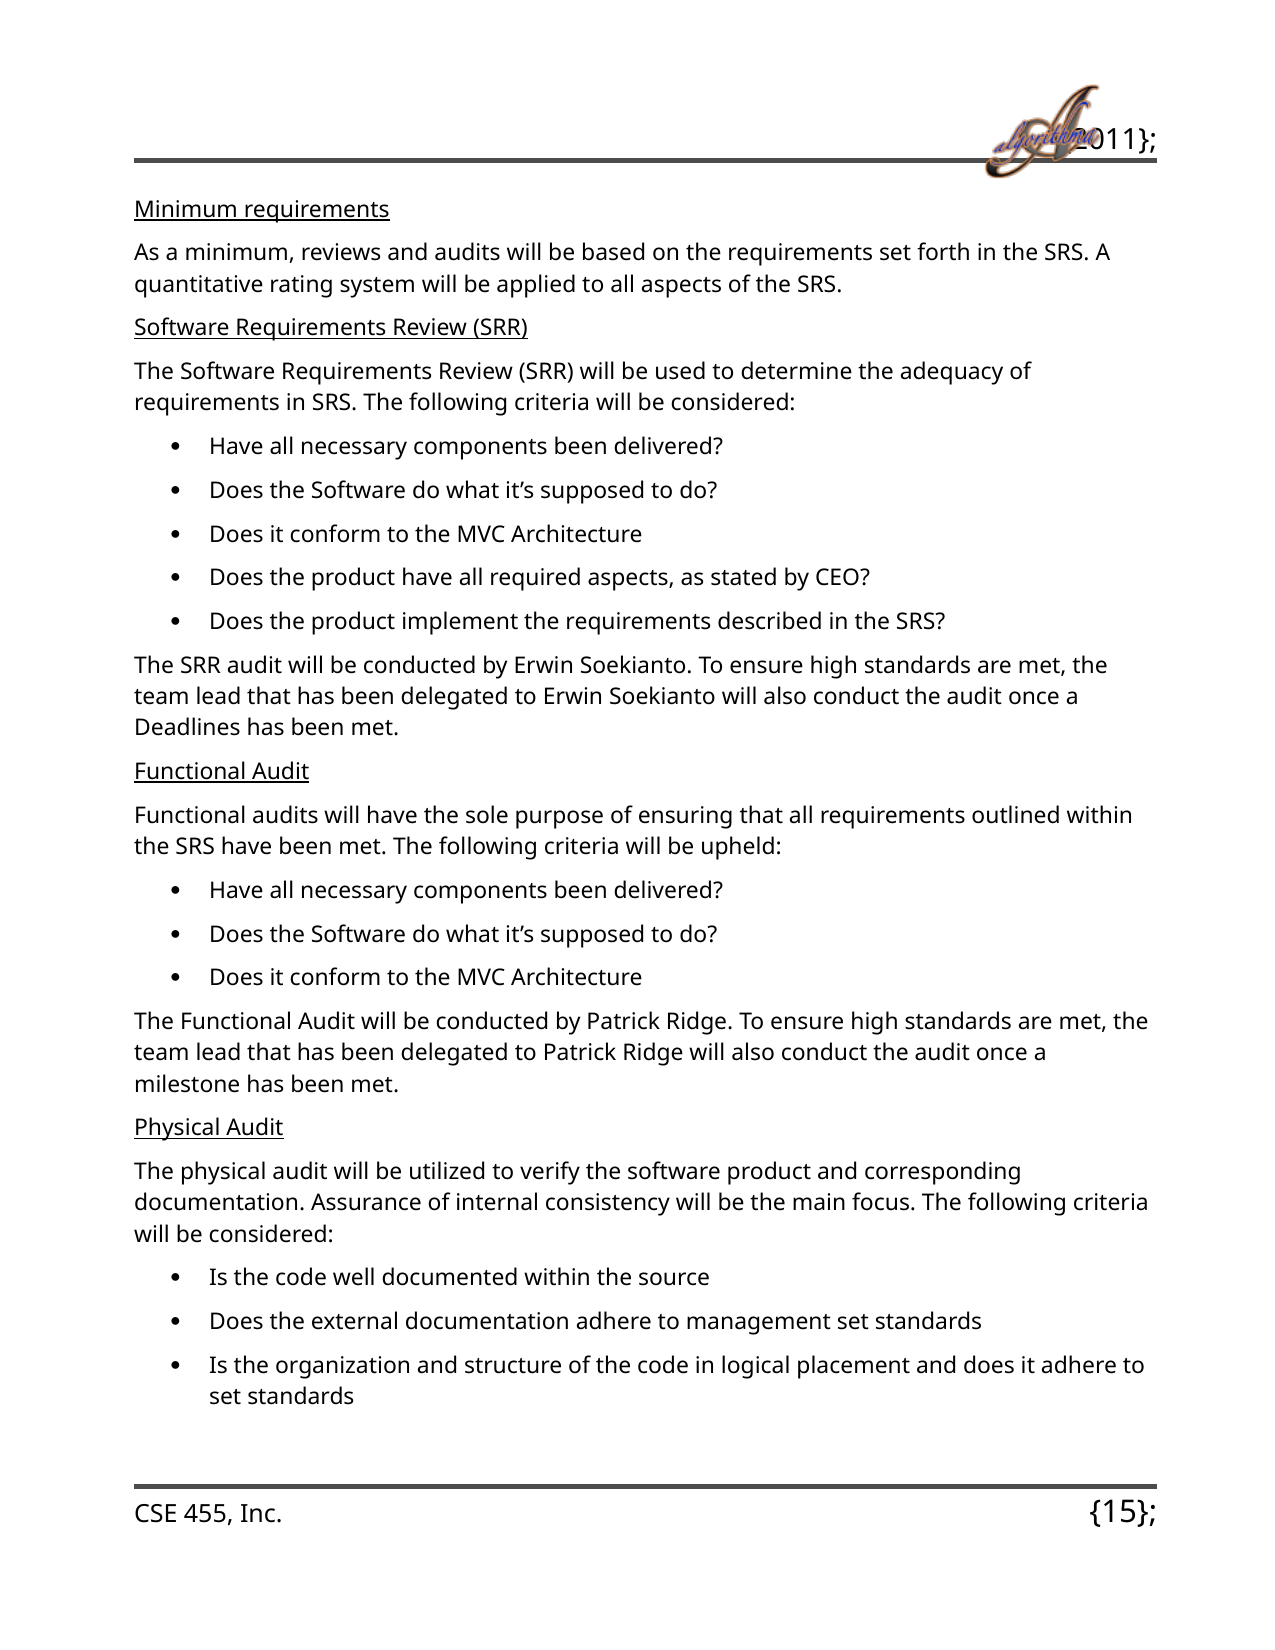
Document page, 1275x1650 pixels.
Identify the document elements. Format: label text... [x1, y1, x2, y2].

list Have all necessary components been delivered? [171, 874, 1157, 905]
text Physical Audit [134, 1111, 1157, 1142]
list Does the external documentation adhere to management set standards [171, 1305, 1157, 1336]
picture [982, 83, 1103, 180]
list Does the product have all required aspects, as stated by CEO? [171, 561, 1157, 592]
text Functional Audit [134, 755, 1157, 786]
text The Functional Audit will be conducted by Patrick Ridge. To ensure high standards are met, the team lead that has been delegated to Patrick Ridge will also conduct the audit once a milestone has been met. [134, 1005, 1157, 1099]
list Does the Software do what it’s supposed to do? [171, 474, 1157, 505]
text The SRR audit will be conducted by Erwin Soekianto. To ensure high standards are met, the team lead that has been delegated to Erwin Soekianto will also conduct the audit once a Deadlines has been met. [134, 649, 1157, 742]
list Is the organization and structure of the code in logical placement and does it adhere to set standards [171, 1349, 1157, 1411]
list Is the code well documented within the source [171, 1261, 1157, 1292]
text Functional audits will have the sole purpose of ensuring that all requirements outlined within the SRS have been met. The following criteria will be upheld: [134, 799, 1157, 861]
list Does the product implement the requirements described in the SRS? [171, 605, 1157, 636]
text As a minimum, reviews and audits will be based on the requirements set forth in the SRS. A quantitative rating system will be applied to all aspects of the SRS. [134, 236, 1157, 299]
text The physical audit will be utilized to verify the software product and corresponding documentation. Assurance of internal consistency will be the main focus. The following criteria will be considered: [134, 1155, 1157, 1249]
list Does the Software do what it’s supposed to do? [171, 917, 1157, 949]
list Does it conform to the MVC Architecture [171, 517, 1157, 549]
text The Software Requirements Review (SRR) will be used to determine the adequacy of requirements in SRS. The following criteria will be considered: [134, 355, 1157, 417]
list Have all necessary components been delivered? [171, 430, 1157, 461]
text Minimum requirements [134, 192, 1157, 224]
list Does it conform to the MVC Architecture [171, 961, 1157, 992]
text Software Requirements Review (SRR) [134, 311, 1157, 342]
